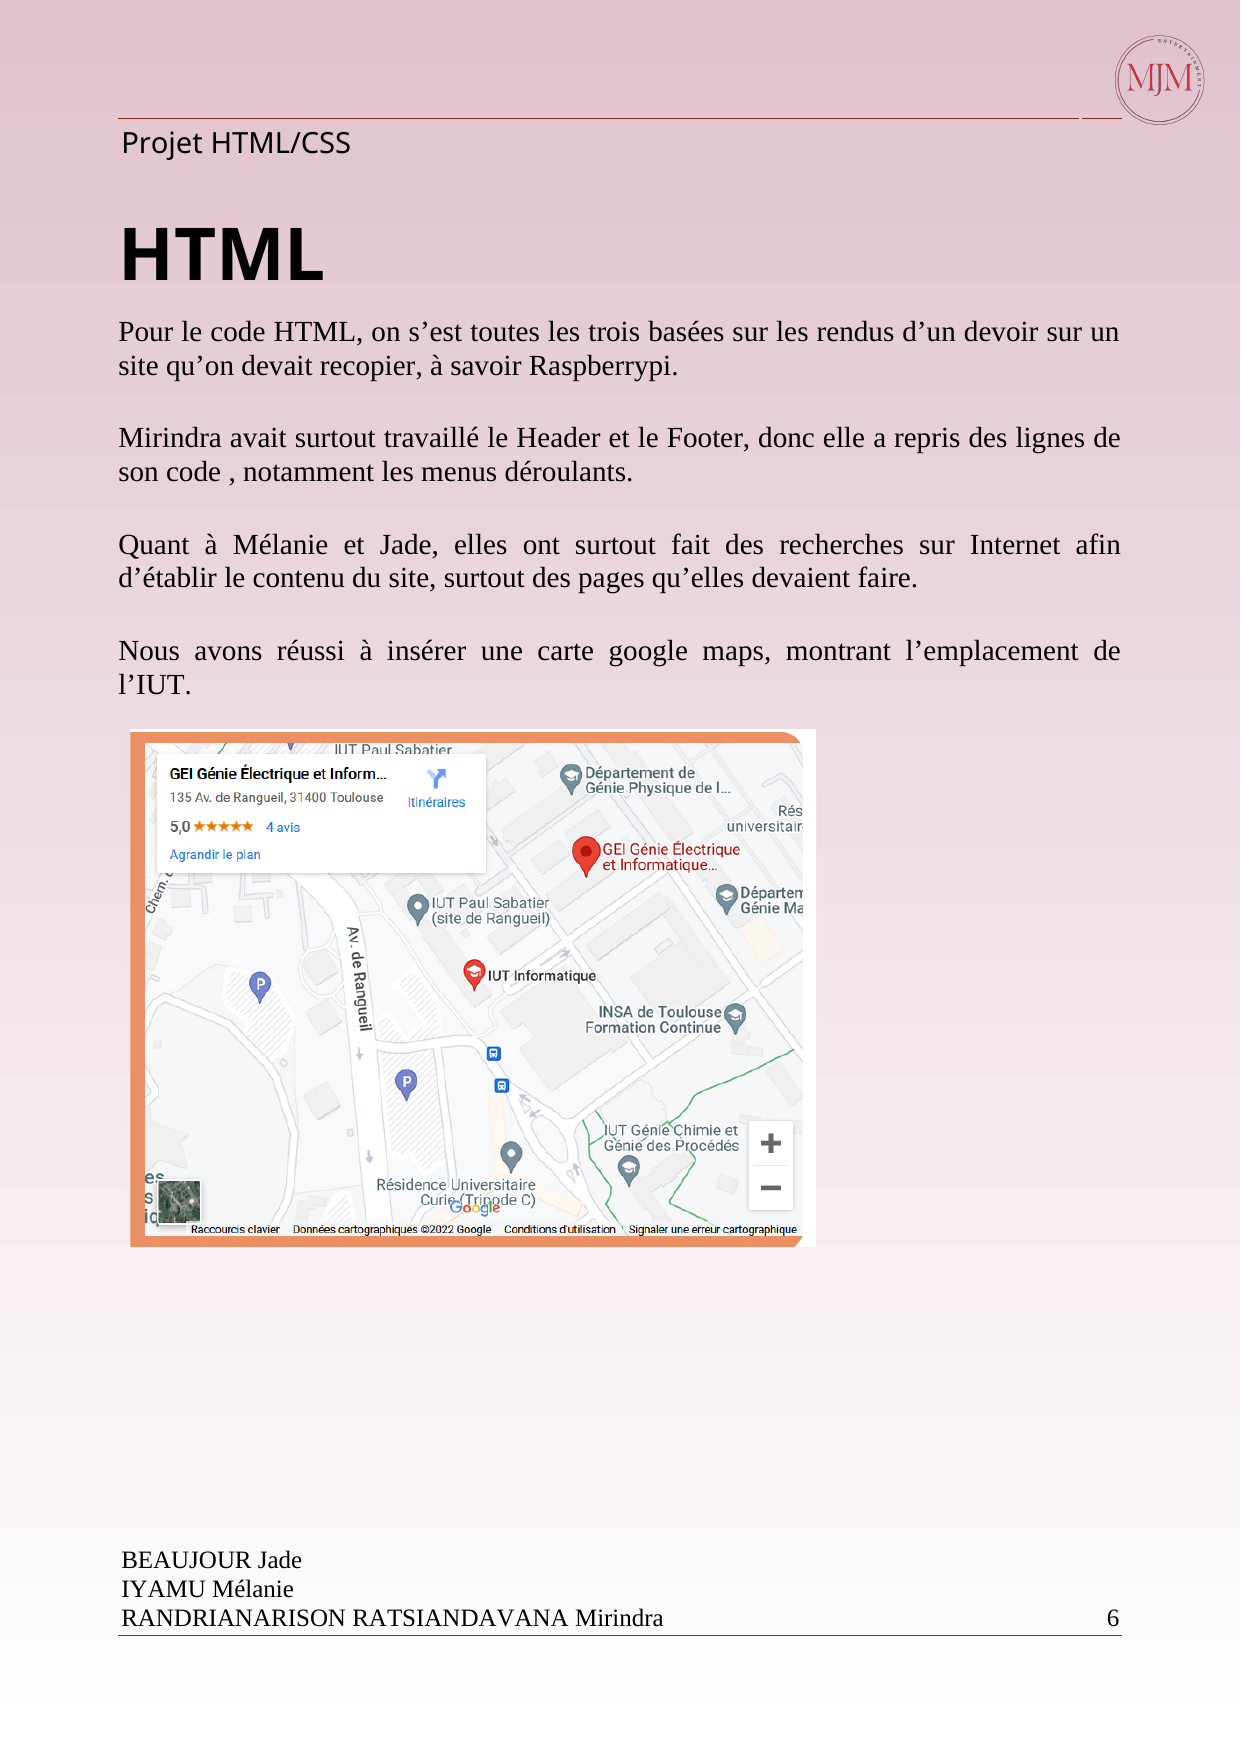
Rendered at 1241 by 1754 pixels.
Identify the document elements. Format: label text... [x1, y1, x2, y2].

picture [1082, 2, 1238, 158]
picture [130, 729, 817, 1247]
text Pour le code HTML, on s’est toutes les trois basées sur les rendus d’un devoir sur un site qu’on devait recopier, à savoir Raspberrypi. [118, 314, 1122, 381]
text Mirindra avait surtout travaillé le Header et le Footer, donc elle a repris des lignes de son code , notamment les menus déroulants. [118, 421, 1122, 488]
text Quant à Mélanie et Jade, elles ont surtout fait des recherches sur Internet afin d’établir le contenu du site, surtout des pages qu’elles devaient faire. [118, 527, 1122, 594]
subtitle HTML [118, 202, 1122, 302]
text Nous avons réussi à insérer une carte google maps, montrant l’emplacement de l’IUT. [118, 633, 1122, 701]
